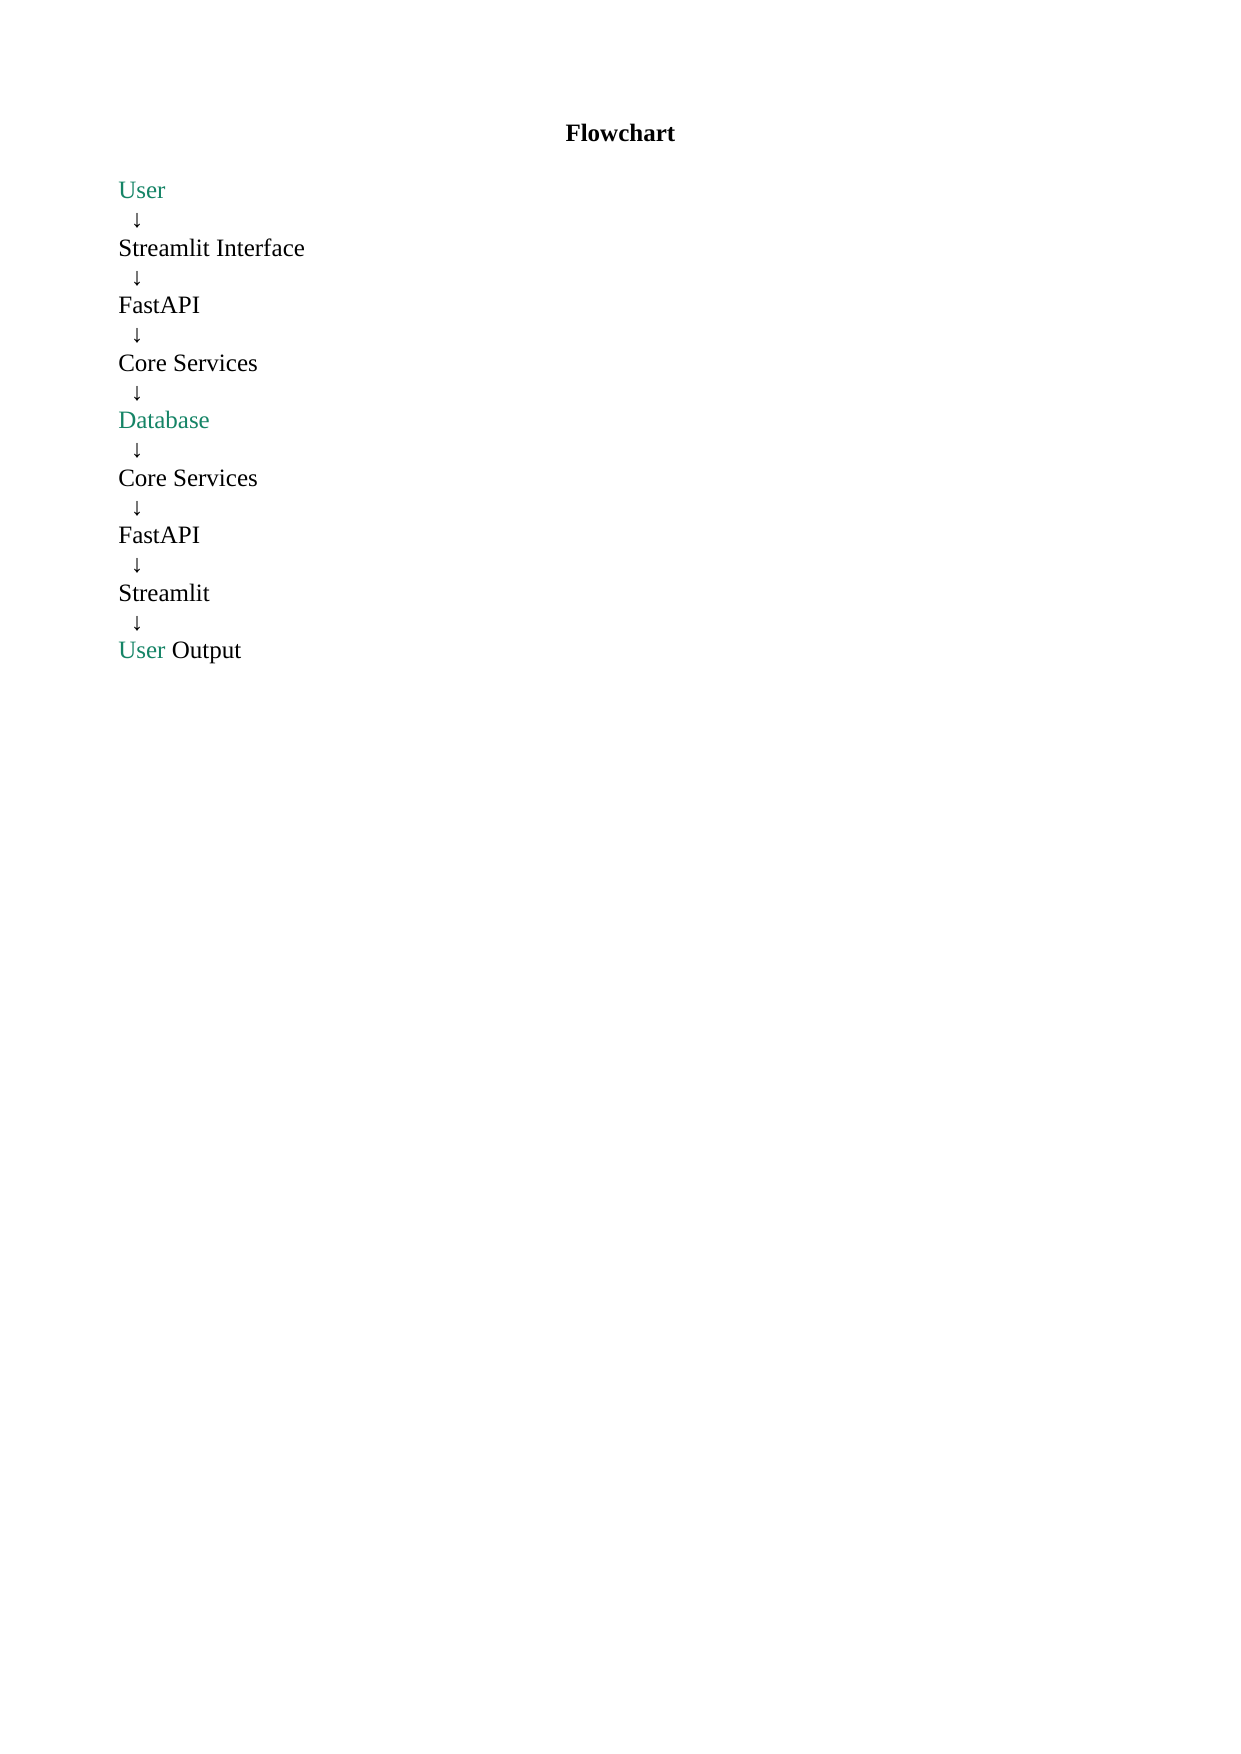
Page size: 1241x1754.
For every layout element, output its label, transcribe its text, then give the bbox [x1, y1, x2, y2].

text Streamlit [118, 578, 1122, 607]
text ↓ [118, 204, 1122, 233]
text User Output [118, 636, 1122, 664]
text ↓ [118, 434, 1122, 463]
text FastAPI [118, 291, 1122, 319]
text Core Services [118, 348, 1122, 377]
text ↓ [118, 607, 1122, 636]
text FastAPI [118, 521, 1122, 549]
text Core Services [118, 463, 1122, 492]
text ↓ [118, 262, 1122, 291]
text ↓ [118, 377, 1122, 406]
text Database [118, 406, 1122, 434]
text User [118, 176, 1122, 204]
text Flowchart [118, 118, 1122, 147]
text ↓ [118, 319, 1122, 348]
text ↓ [118, 492, 1122, 521]
text Streamlit Interface [118, 233, 1122, 262]
text ↓ [118, 549, 1122, 578]
